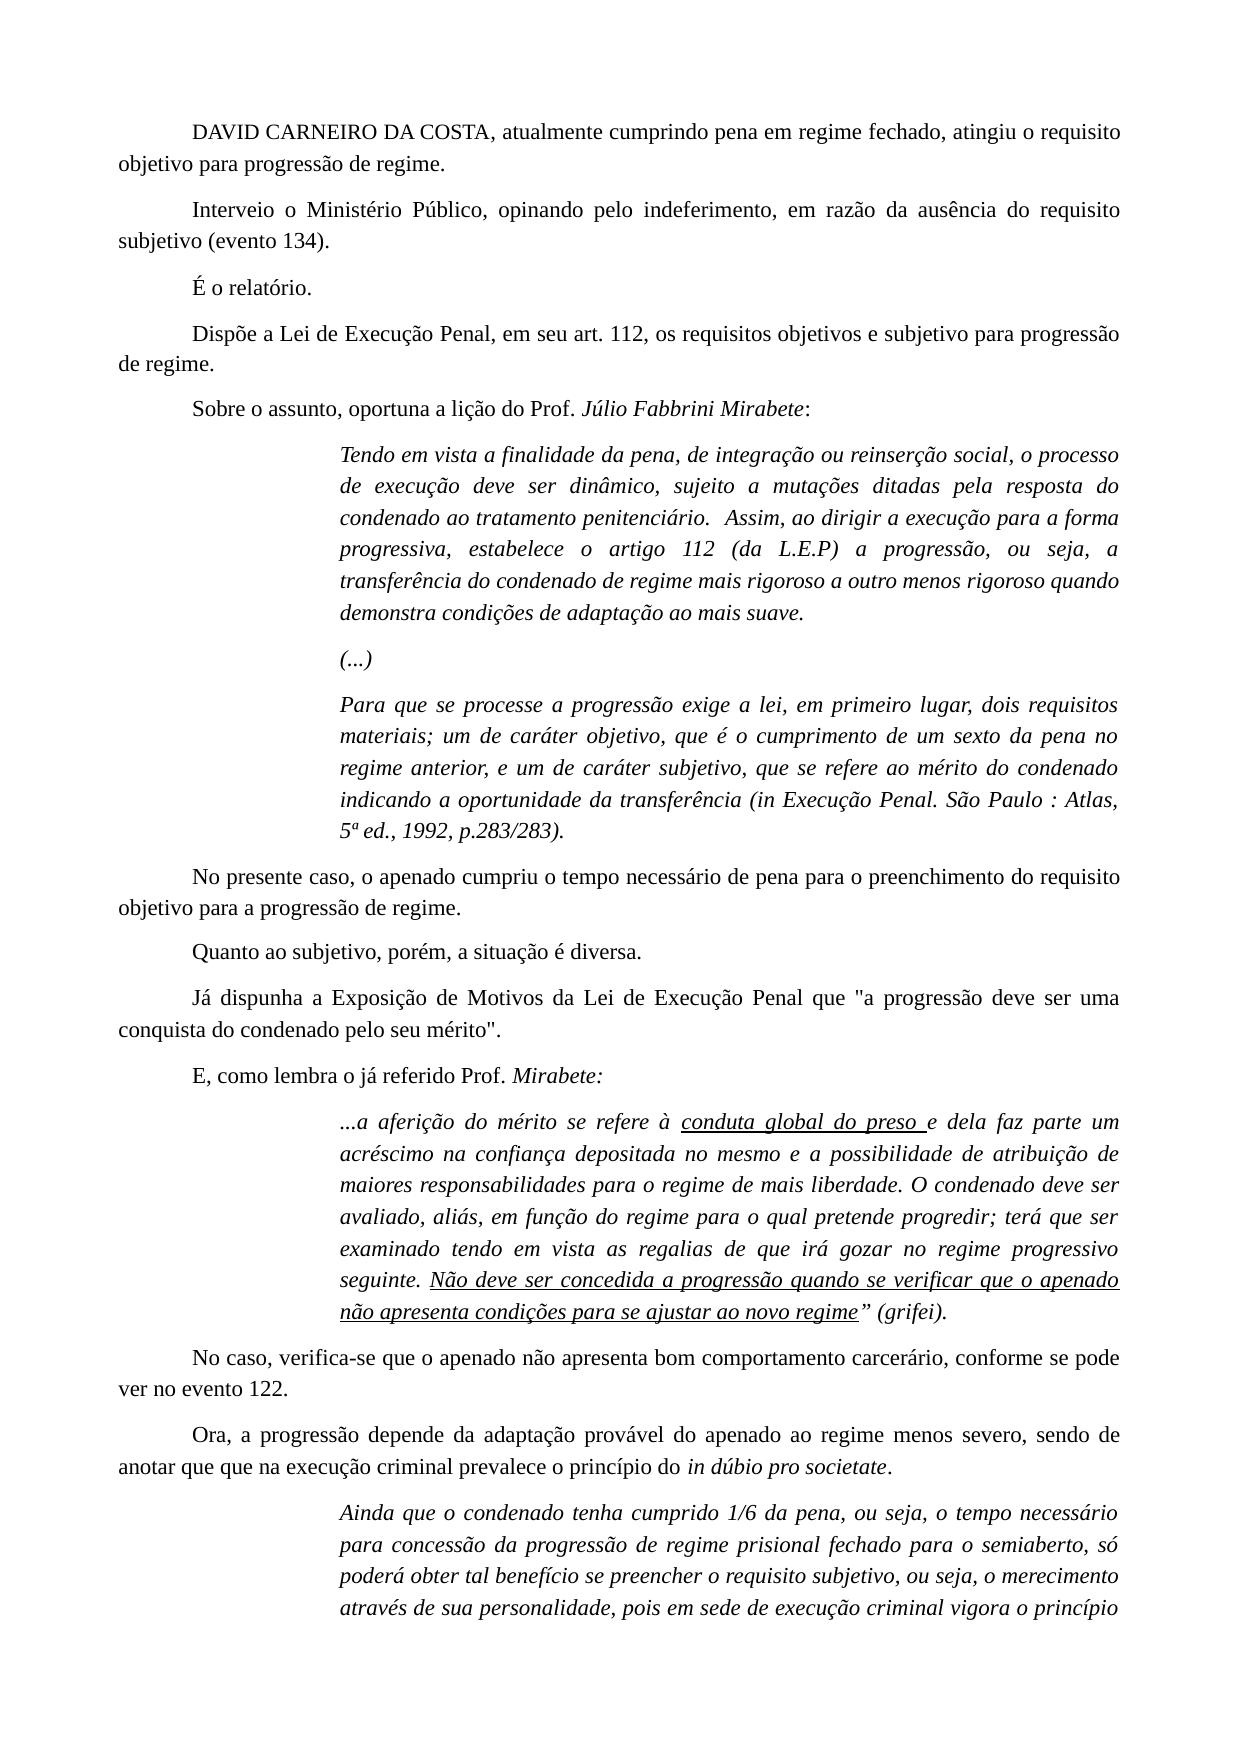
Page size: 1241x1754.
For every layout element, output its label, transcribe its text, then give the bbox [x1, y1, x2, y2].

text Tendo em vista a finalidade da pena, de integração ou reinserção social, o processo de execução deve ser dinâmico, sujeito a mutações ditadas pela resposta do condenado ao tratamento penitenciário. Assim, ao dirigir a execução para a forma progressiva, estabelece o artigo 112 (da L.E.P) a progressão, ou seja, a transferência do condenado de regime mais rigoroso a outro menos rigoroso quando demonstra condições de adaptação ao mais suave. [339, 441, 1122, 625]
text DAVID CARNEIRO DA COSTA, atualmente cumprindo pena em regime fechado, atingiu o requisito objetivo para progressão de regime. [118, 118, 1122, 176]
text Dispõe a Lei de Execução Penal, em seu art. 112, os requisitos objetivos e subjetivo para progressão de regime. [118, 320, 1122, 376]
text No presente caso, o apenado cumpriu o tempo necessário de pena para o preenchimento do requisito objetivo para a progressão de regime. [118, 863, 1122, 920]
text No caso, verifica-se que o apenado não apresenta bom comportamento carcerário, conforme se pode ver no evento 122. [118, 1344, 1122, 1402]
text Ora, a progressão depende da adaptação provável do apenado ao regime menos severo, sendo de anotar que que na execução criminal prevalece o princípio do in dúbio pro societate. [118, 1422, 1122, 1479]
text Para que se processe a progressão exige a lei, em primeiro lugar, dois requisitos materiais; um de caráter objetivo, que é o cumprimento de um sexto da pena no regime anterior, e um de caráter subjetivo, que se refere ao mérito do condenado indicando a oportunidade da transferência (in Execução Penal. São Paulo : Atlas, 5ª ed., 1992, p.283/283). [339, 691, 1122, 843]
text Quanto ao subjetivo, porém, a situação é diversa. [118, 938, 1122, 965]
text Sobre o assunto, oportuna a lição do Prof. Júlio Fabbrini Mirabete: [118, 395, 1122, 421]
text Ainda que o condenado tenha cumprido 1/6 da pena, ou seja, o tempo necessário para concessão da progressão de regime prisional fechado para o semiaberto, só poderá obter tal benefício se preencher o requisito subjetivo, ou seja, o merecimento através de sua personalidade, pois em sede de execução criminal vigora o princípio [339, 1499, 1122, 1620]
text Já dispunha a Exposição de Motivos da Lei de Execução Penal que "a progressão deve ser uma conquista do condenado pelo seu mérito". [118, 984, 1122, 1042]
text Interveio o Ministério Público, opinando pelo indeferimento, em razão da ausência do requisito subjetivo (evento 134). [118, 196, 1122, 254]
text É o relatório. [118, 273, 1122, 300]
text E, como lembra o já referido Prof. Mirabete: [118, 1062, 1122, 1088]
text ...a aferição do mérito se refere à conduta global do preso e dela faz parte um acréscimo na confiança depositada no mesmo e a possibilidade de atribuição de maiores responsabilidades para o regime de mais liberdade. O condenado deve ser avaliado, aliás, em função do regime para o qual pretende progredir; terá que ser examinado tendo em vista as regalias de que irá gozar no regime progressivo seguinte. Não deve ser concedida a progressão quando se verificar que o apenado não apresenta condições para se ajustar ao novo regime” (grifei). [339, 1108, 1122, 1324]
text (...) [339, 645, 1122, 671]
